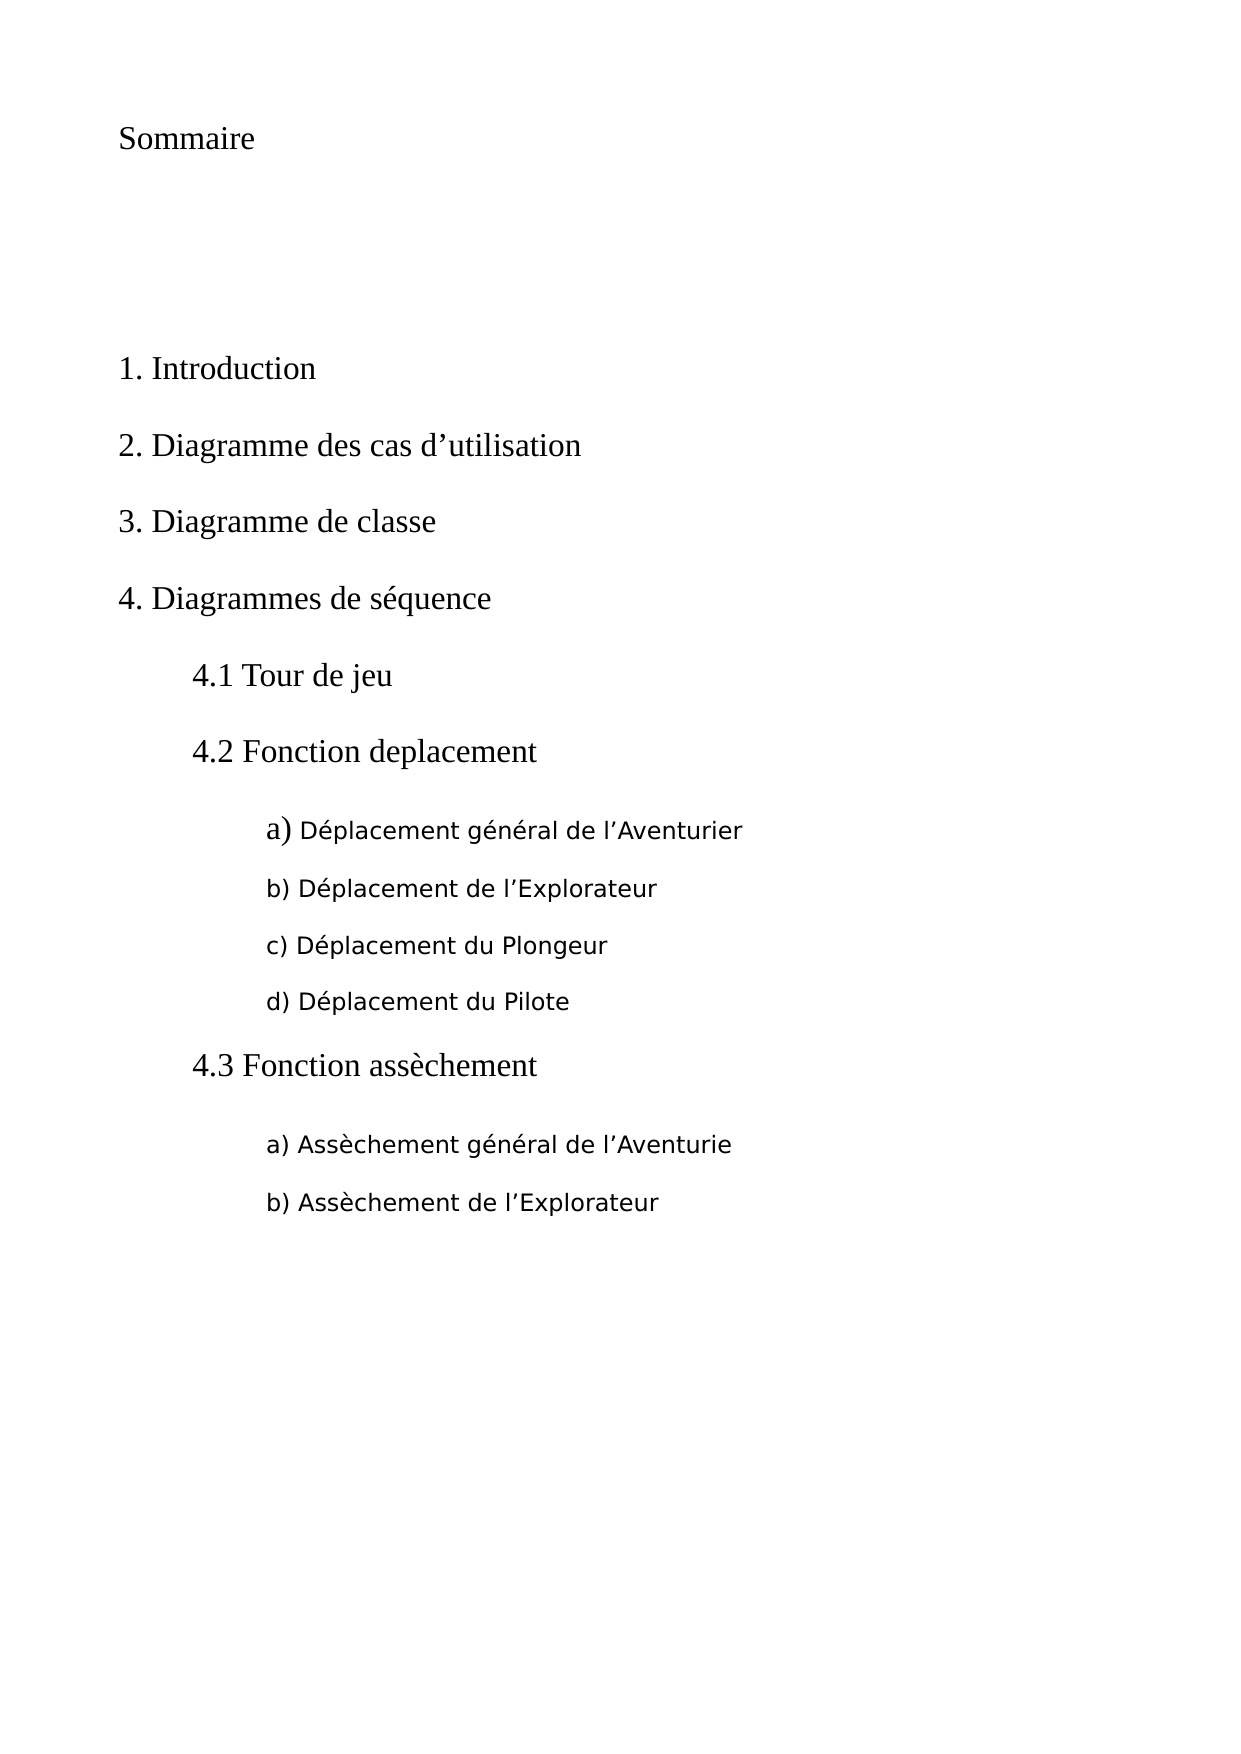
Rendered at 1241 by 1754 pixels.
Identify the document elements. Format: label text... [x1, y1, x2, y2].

text b) Assèchement de l’Explorateur [118, 1189, 1122, 1217]
text 4.1 Tour de jeu [118, 655, 1122, 693]
text 1. Introduction [118, 348, 1122, 386]
text 4.2 Fonction deplacement [118, 731, 1122, 770]
text b) Déplacement de l’Explorateur [118, 875, 1122, 903]
text a) Déplacement général de l’Aventurier [118, 808, 1122, 846]
text a) Assèchement général de l’Aventurie [118, 1122, 1122, 1160]
text 2. Diagramme des cas d’utilisation [118, 425, 1122, 463]
text 3. Diagramme de classe [118, 501, 1122, 540]
text c) Déplacement du Plongeur [118, 932, 1122, 960]
text d) Déplacement du Pilote [118, 988, 1122, 1016]
text Sommaire [118, 118, 1122, 156]
text 4.3 Fonction assèchement [118, 1045, 1122, 1083]
text 4. Diagrammes de séquence [118, 578, 1122, 616]
